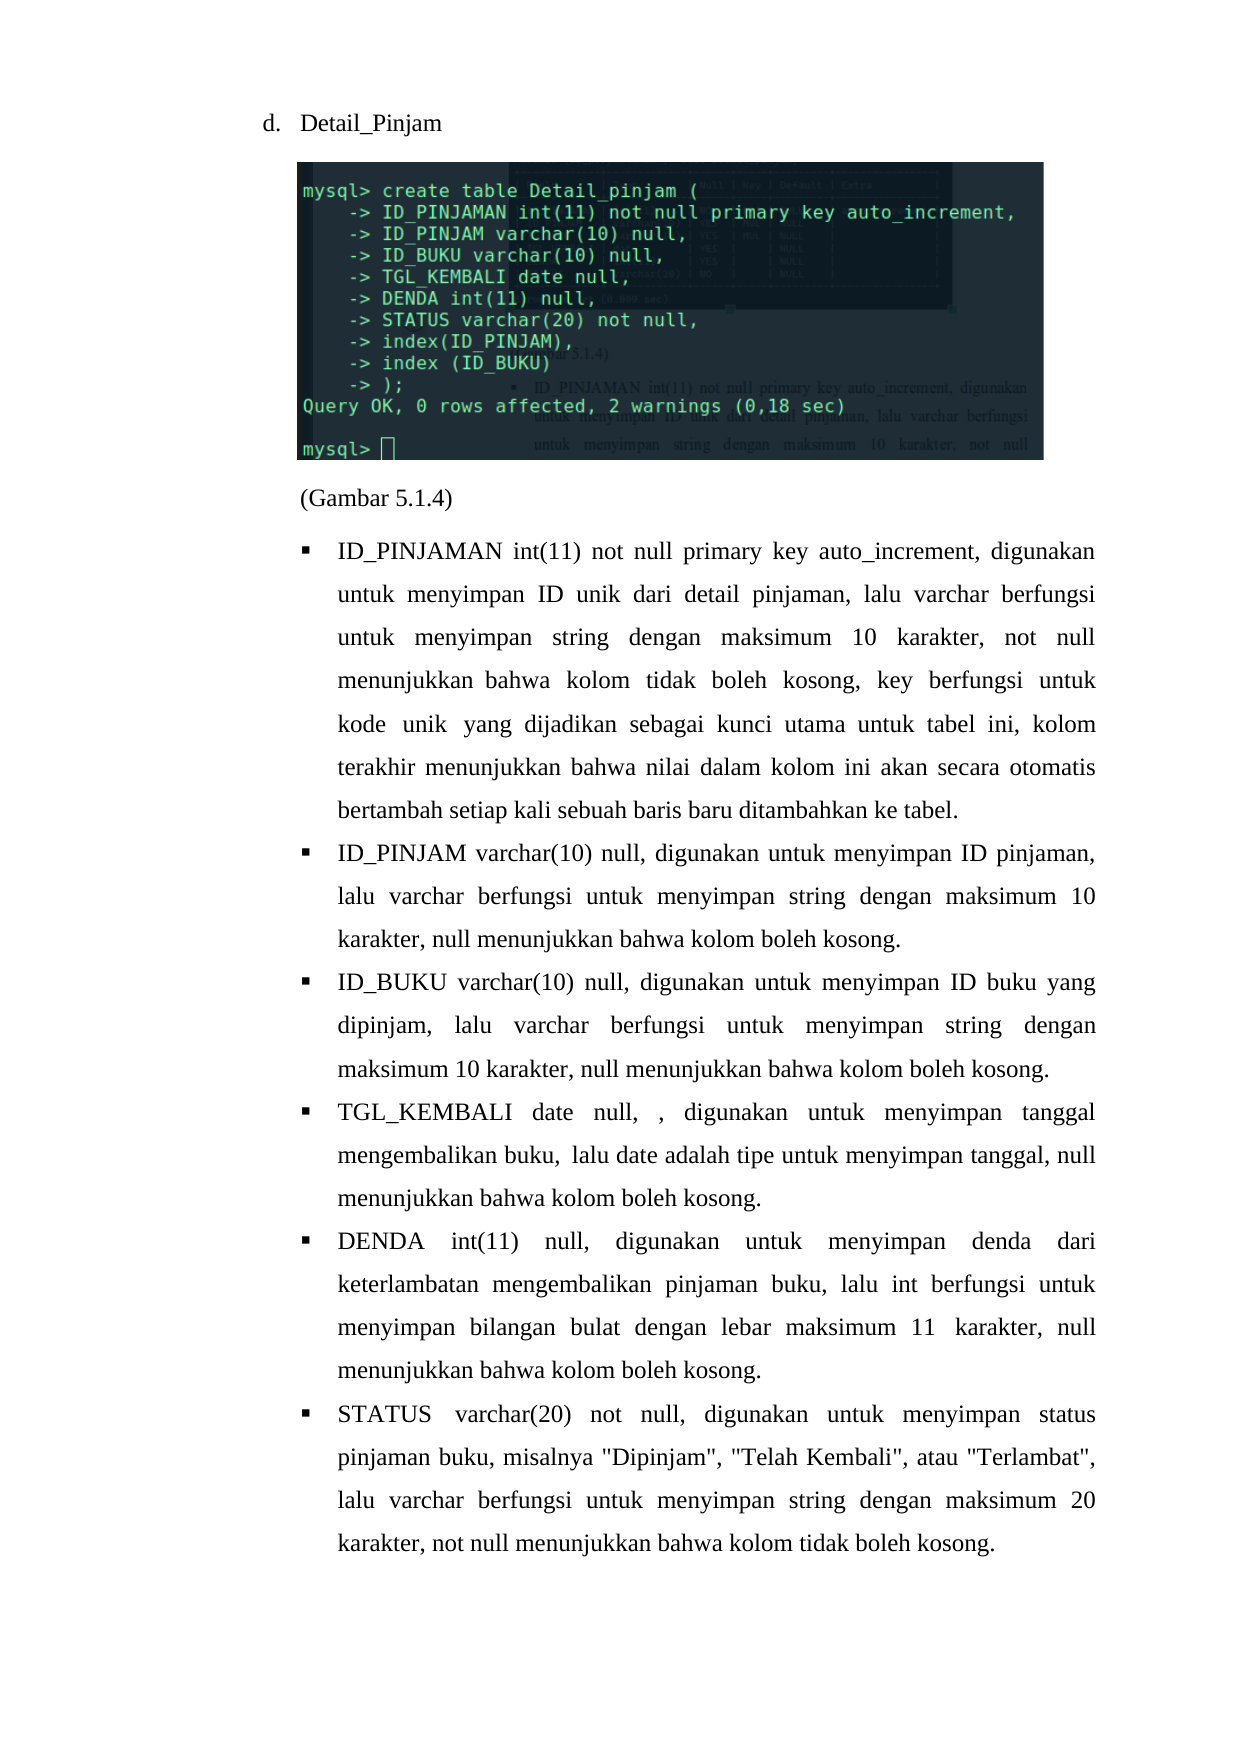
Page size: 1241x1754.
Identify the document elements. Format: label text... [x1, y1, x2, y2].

picture [297, 162, 1044, 460]
list ID_PINJAM varchar(10) null, digunakan untuk menyimpan ID pinjaman, lalu varchar berfungsi untuk menyimpan string dengan maksimum 10 karakter, null menunjukkan bahwa kolom boleh kosong. [300, 838, 1096, 953]
text (Gambar 5.1.4) [300, 160, 1159, 512]
list DENDA int(11) null, digunakan untuk menyimpan denda dari keterlambatan mengembalikan pinjaman buku, lalu int berfungsi untuk menyimpan bilangan bulat dengan lebar maksimum 11 karakter, null menunjukkan bahwa kolom boleh kosong. [300, 1226, 1096, 1384]
list ID_PINJAMAN int(11) not null primary key auto_increment, digunakan untuk menyimpan ID unik dari detail pinjaman, lalu varchar berfungsi untuk menyimpan string dengan maksimum 10 karakter, not null menunjukkan bahwa kolom tidak boleh kosong, key berfungsi untuk kode unik yang dijadikan sebagai kunci utama untuk tabel ini, kolom terakhir menunjukkan bahwa nilai dalam kolom ini akan secara otomatis bertambah setiap kali sebuah baris baru ditambahkan ke tabel. [300, 536, 1096, 824]
list TGL_KEMBALI date null, , digunakan untuk menyimpan tanggal mengembalikan buku, lalu date adalah tipe untuk menyimpan tanggal, null menunjukkan bahwa kolom boleh kosong. [300, 1097, 1096, 1212]
list ID_BUKU varchar(10) null, digunakan untuk menyimpan ID buku yang dipinjam, lalu varchar berfungsi untuk menyimpan string dengan maksimum 10 karakter, null menunjukkan bahwa kolom boleh kosong. [300, 967, 1096, 1082]
list Detail_Pinjam [262, 108, 1159, 137]
list STATUS varchar(20) not null, digunakan untuk menyimpan status pinjaman buku, misalnya "Dipinjam", "Telah Kembali", atau "Terlambat", lalu varchar berfungsi untuk menyimpan string dengan maksimum 20 karakter, not null menunjukkan bahwa kolom tidak boleh kosong. [300, 1399, 1096, 1557]
